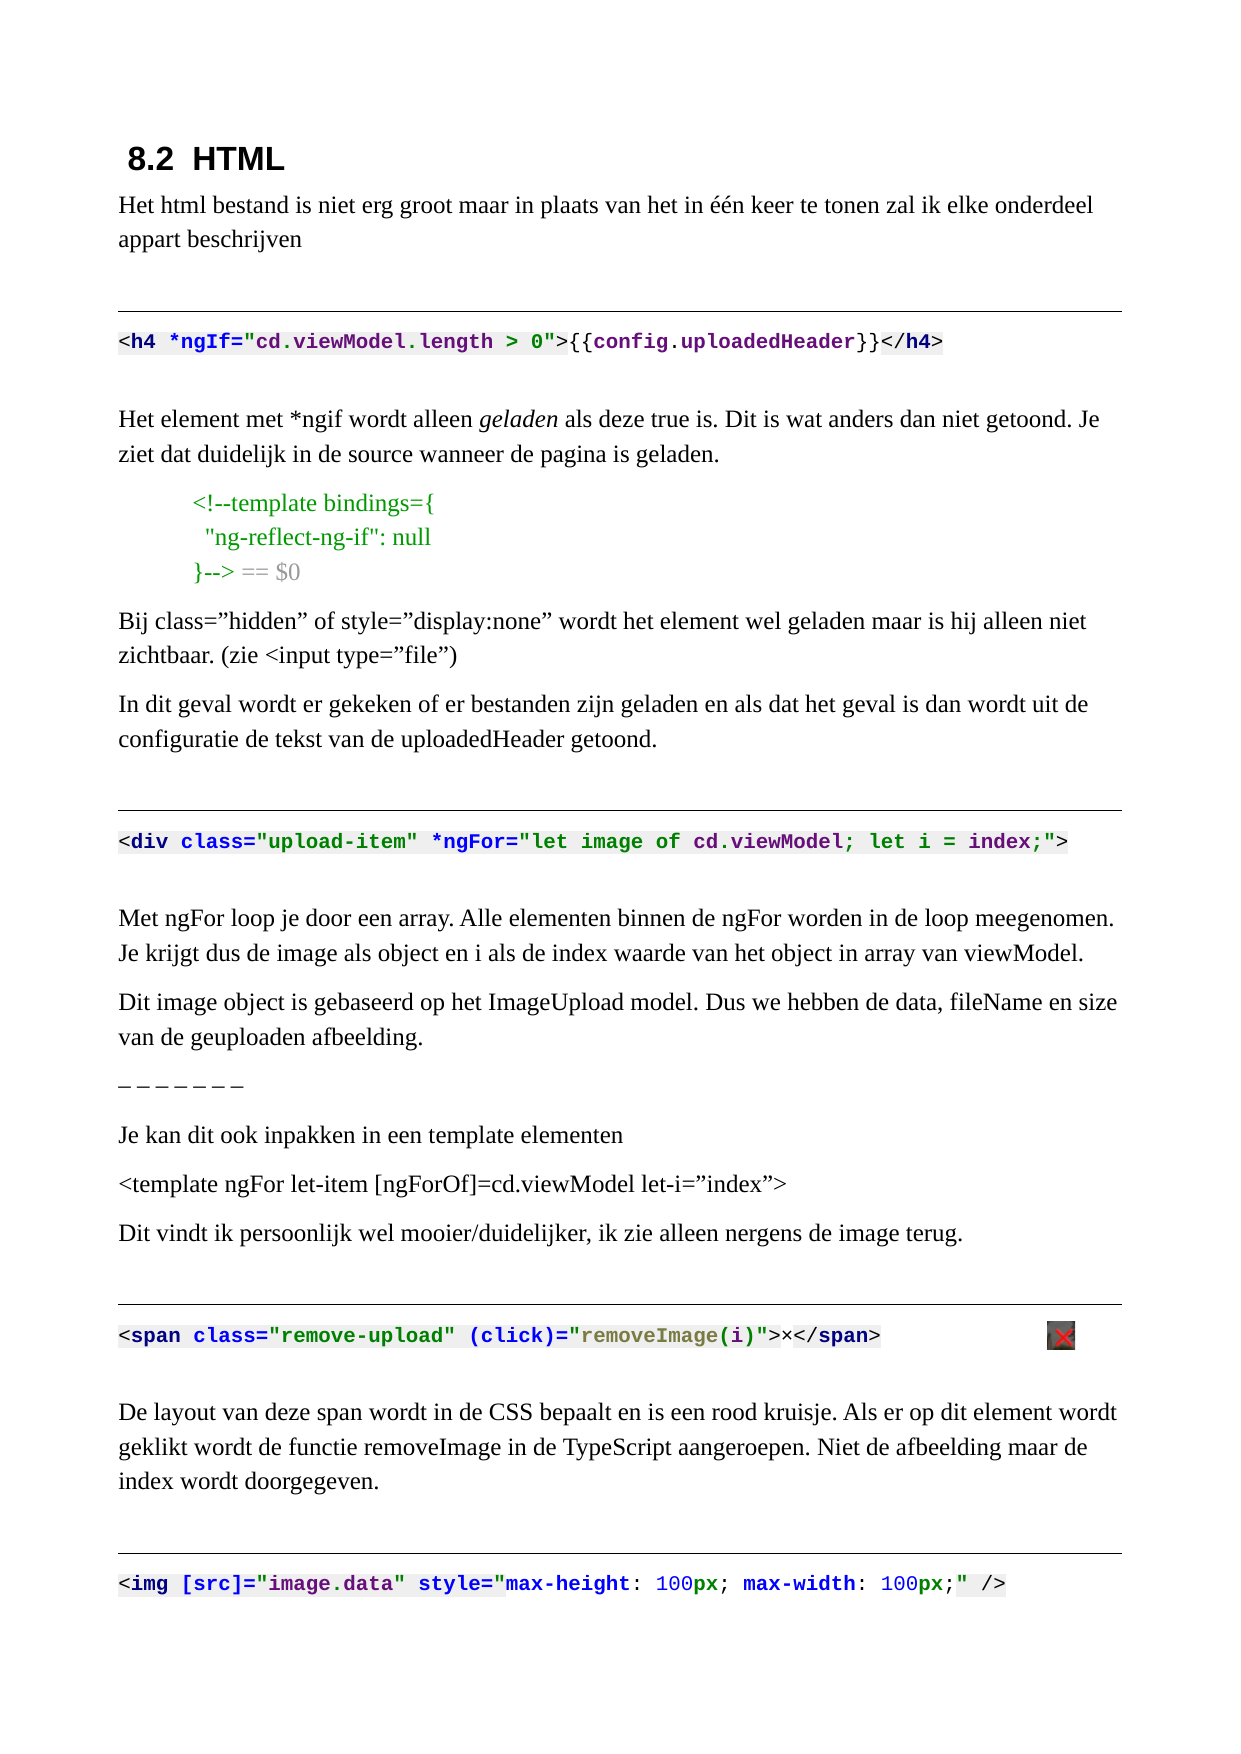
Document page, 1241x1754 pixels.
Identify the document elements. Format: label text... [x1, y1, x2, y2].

text Het element met *ngif wordt alleen geladen als deze true is. Dit is wat anders dan niet getoond. Je ziet dat duidelijk in de source wanneer de pagina is geladen. [118, 404, 1122, 467]
subtitle HTML [118, 139, 1122, 178]
text <template ngFor let-item [ngForOf]=cd.viewModel let-i=”index”> [118, 1169, 1122, 1197]
text In dit geval wordt er gekeken of er bestanden zijn geladen en als dat het geval is dan wordt uit de configuratie de tekst van de uploadedHeader getoond. [118, 689, 1122, 753]
text Dit image object is gebaseerd op het ImageUpload model. Dus we hebben de data, fileName en size van de geuploaden afbeelding. [118, 987, 1122, 1050]
text Met ngFor loop je door een array. Alle elementen binnen de ngFor worden in de loop meegenomen. Je krijgt dus de image als object en i als de index waarde van het object in array van viewModel. [118, 903, 1122, 967]
text Je kan dit ook inpakken in een template elementen [118, 1120, 1122, 1148]
text <!--template bindings={ "ng-reflect-ng-if": null }--> == $0 [118, 488, 1122, 586]
text – – – – – – – [118, 1071, 1122, 1099]
text <span class="remove-upload" (click)="removeImage(i)">×</span> [118, 1325, 1047, 1348]
text Dit vindt ik persoonlijk wel mooier/duidelijker, ik zie alleen nergens de image terug. [118, 1218, 1122, 1247]
text De layout van deze span wordt in de CSS bepaalt en is een rood kruisje. Als er op dit element wordt geklikt wordt de functie removeImage in de TypeScript aangeroepen. Niet de afbeelding maar de index wordt doorgegeven. [118, 1397, 1122, 1495]
text <h4 *ngIf="cd.viewModel.length > 0">{{config.uploadedHeader}}</h4> [118, 332, 1122, 355]
text Het html bestand is niet erg groot maar in plaats van het in één keer te tonen zal ik elke onderdeel appart beschrijven [118, 190, 1122, 253]
picture [1047, 1321, 1076, 1350]
text Bij class=”hidden” of style=”display:none” wordt het element wel geladen maar is hij alleen niet zichtbaar. (zie <input type=”file”) [118, 606, 1122, 669]
text <img [src]="image.data" style="max-height: 100px; max-width: 100px;" /> [118, 1573, 1122, 1597]
text <div class="upload-item" *ngFor="let image of cd.viewModel; let i = index;"> [118, 831, 1122, 854]
